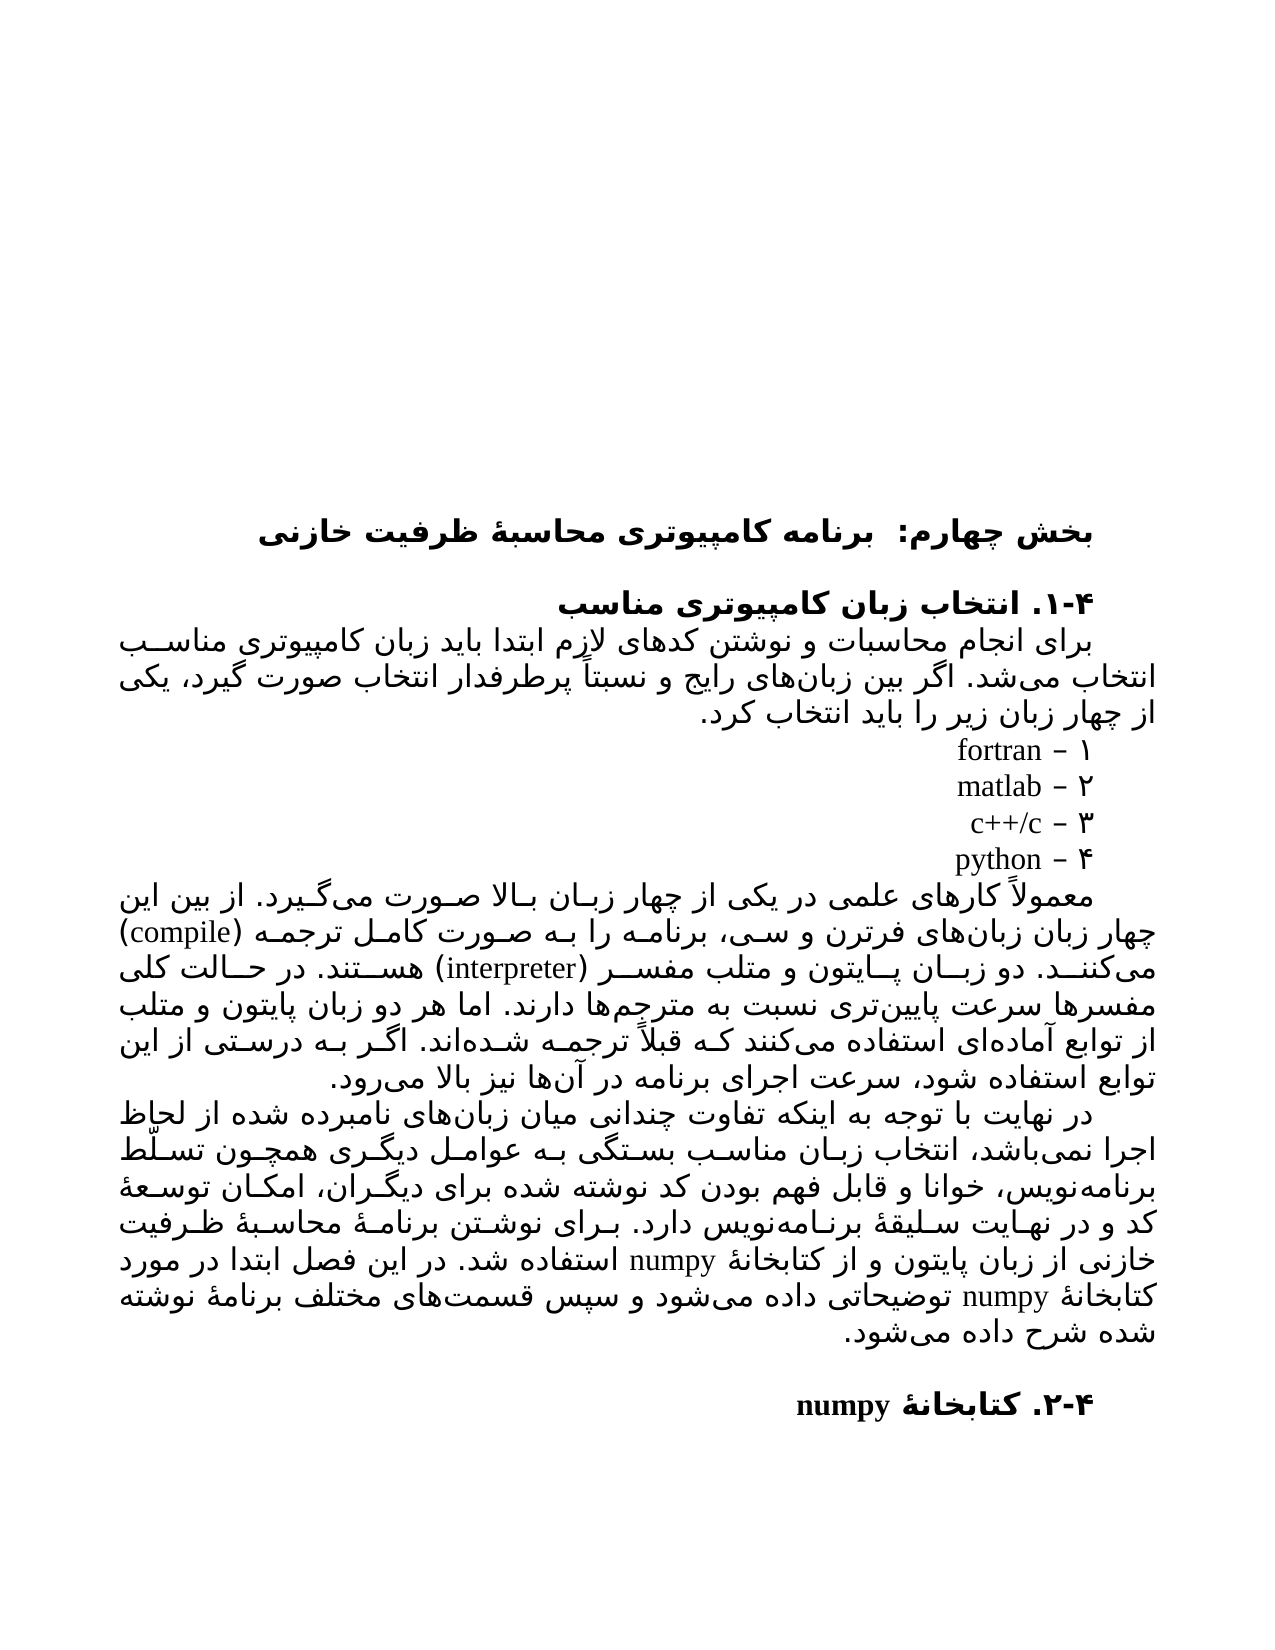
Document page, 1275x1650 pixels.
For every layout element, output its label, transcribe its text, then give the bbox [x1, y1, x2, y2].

text ۴ – python [118, 841, 1157, 877]
text ۲-۴. کتابخانهٔ numpy [118, 1386, 1157, 1422]
text ۲ – matlab [118, 768, 1157, 804]
text معمولاً کارهای علمی در یکی از چهار زبان بالا صورت می‌گیرد. از بین این چهار زبان زبان‌های فرترن و سی، برنامه را به صورت کامل ترجمه (compile) می‌کنند. دو زبان پایتون و متلب مفسر (interpreter) هستند. در حالت کلی مفسرها سرعت پایین‌تری نسبت به مترجم‌ها دارند. اما هر دو زبان پایتون و متلب از توابع آماده‌ای استفاده می‌کنند که قبلاً ترجمه شده‌اند. اگر به درستی از این توابع استفاده شود، سرعت اجرای برنامه در آن‌ها نیز بالا می‌رود. [118, 877, 1157, 1095]
text بخش چهارم: برنامه کامپیوتری محاسبه‌ٔ ظرفیت خازنی [118, 513, 1157, 550]
text برای انجام محاسبات و نوشتن کدهای لازم ابتدا باید زبان کامپیوتری مناسب انتخاب می‌شد. اگر بین زبان‌های رایج و نسبتاً پرطرفدار انتخاب صورت گیرد، یکی از چهار زبان زیر را باید انتخاب کرد. [118, 622, 1157, 731]
text ۳ – c++/c [118, 804, 1157, 841]
text ۱ – fortran [118, 731, 1157, 768]
text ۱-۴. انتخاب زبان کامپیوتری مناسب [118, 586, 1157, 622]
text در نهایت با توجه به اینکه تفاوت چندانی میان زبان‌های نامبرده شده از لحاظ اجرا نمی‌باشد، انتخاب زبان مناسب بستگی به عوامل دیگری همچون تسلّط برنامه‌نویس، خوانا و قابل فهم بودن کد نوشته شده برای دیگران، امکان توسعهٔ کد و در نهایت سلیقه‌ٔ برنامه‌نویس دارد. برای نوشتن برنامهٔ محاسبهٔ ظرفیت خازنی از زبان پایتون و از کتابخانهٔ numpy استفاده شد. در این فصل ابتدا در مورد کتابخانهٔ numpy توضیحاتی داده می‌شود و سپس قسمت‌های مختلف برنامهٔ نوشته شده شرح داده می‌شود. [118, 1095, 1157, 1350]
